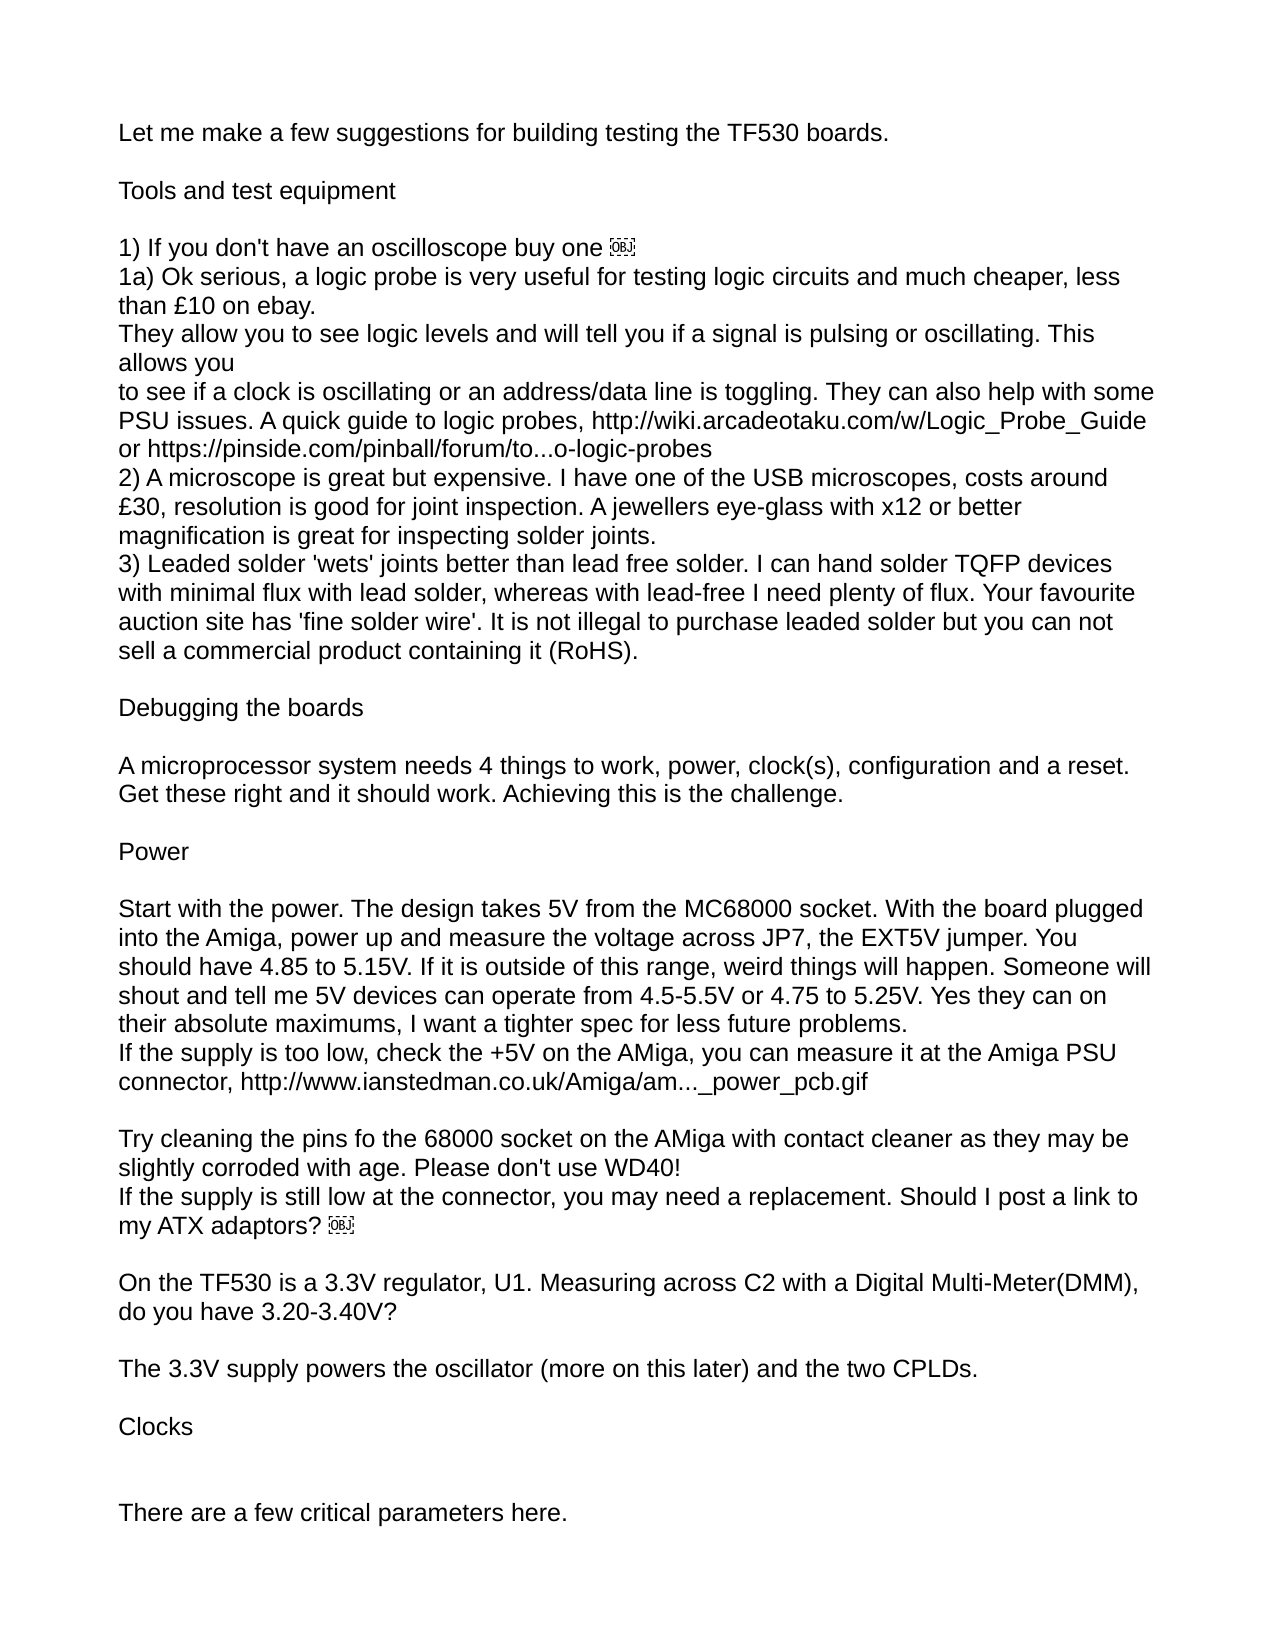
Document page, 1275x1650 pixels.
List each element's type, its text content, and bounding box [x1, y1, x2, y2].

text Clocks [118, 1412, 1157, 1441]
text If the supply is still low at the connector, you may need a replacement. Should I post a link to my ATX adaptors? ￼ [118, 1182, 1157, 1239]
text If the supply is too low, check the +5V on the AMiga, you can measure it at the Amiga PSU connector, http://www.ianstedman.co.uk/Amiga/am..._power_pcb.gif [118, 1038, 1157, 1096]
text 1) If you don't have an oscilloscope buy one ￼ [118, 233, 1157, 262]
text There are a few critical parameters here. [118, 1498, 1157, 1527]
text Tools and test equipment [118, 176, 1157, 204]
text A microprocessor system needs 4 things to work, power, clock(s), configuration and a reset. Get these right and it should work. Achieving this is the challenge. [118, 751, 1157, 808]
text They allow you to see logic levels and will tell you if a signal is pulsing or oscillating. This allows you [118, 319, 1157, 377]
text Let me make a few suggestions for building testing the TF530 boards. [118, 118, 1157, 147]
text The 3.3V supply powers the oscillator (more on this later) and the two CPLDs. [118, 1354, 1157, 1383]
text Try cleaning the pins fo the 68000 socket on the AMiga with contact cleaner as they may be slightly corroded with age. Please don't use WD40! [118, 1124, 1157, 1182]
text to see if a clock is oscillating or an address/data line is toggling. They can also help with some PSU issues. A quick guide to logic probes, http://wiki.arcadeotaku.com/w/Logic_Probe_Guide or https://pinside.com/pinball/forum/to...o-logic-probes [118, 377, 1157, 463]
text Start with the power. The design takes 5V from the MC68000 socket. With the board plugged into the Amiga, power up and measure the voltage across JP7, the EXT5V jumper. You should have 4.85 to 5.15V. If it is outside of this range, weird things will happen. Someone will shout and tell me 5V devices can operate from 4.5-5.5V or 4.75 to 5.25V. Yes they can on their absolute maximums, I want a tighter spec for less future problems. [118, 894, 1157, 1038]
text 1a) Ok serious, a logic probe is very useful for testing logic circuits and much cheaper, less than £10 on ebay. [118, 262, 1157, 319]
text Debugging the boards [118, 693, 1157, 722]
text On the TF530 is a 3.3V regulator, U1. Measuring across C2 with a Digital Multi-Meter(DMM), do you have 3.20-3.40V? [118, 1268, 1157, 1326]
text Power [118, 837, 1157, 866]
text 3) Leaded solder 'wets' joints better than lead free solder. I can hand solder TQFP devices with minimal flux with lead solder, whereas with lead-free I need plenty of flux. Your favourite auction site has 'fine solder wire'. It is not illegal to purchase leaded solder but you can not sell a commercial product containing it (RoHS). [118, 549, 1157, 664]
text 2) A microscope is great but expensive. I have one of the USB microscopes, costs around £30, resolution is good for joint inspection. A jewellers eye-glass with x12 or better magnification is great for inspecting solder joints. [118, 463, 1157, 549]
